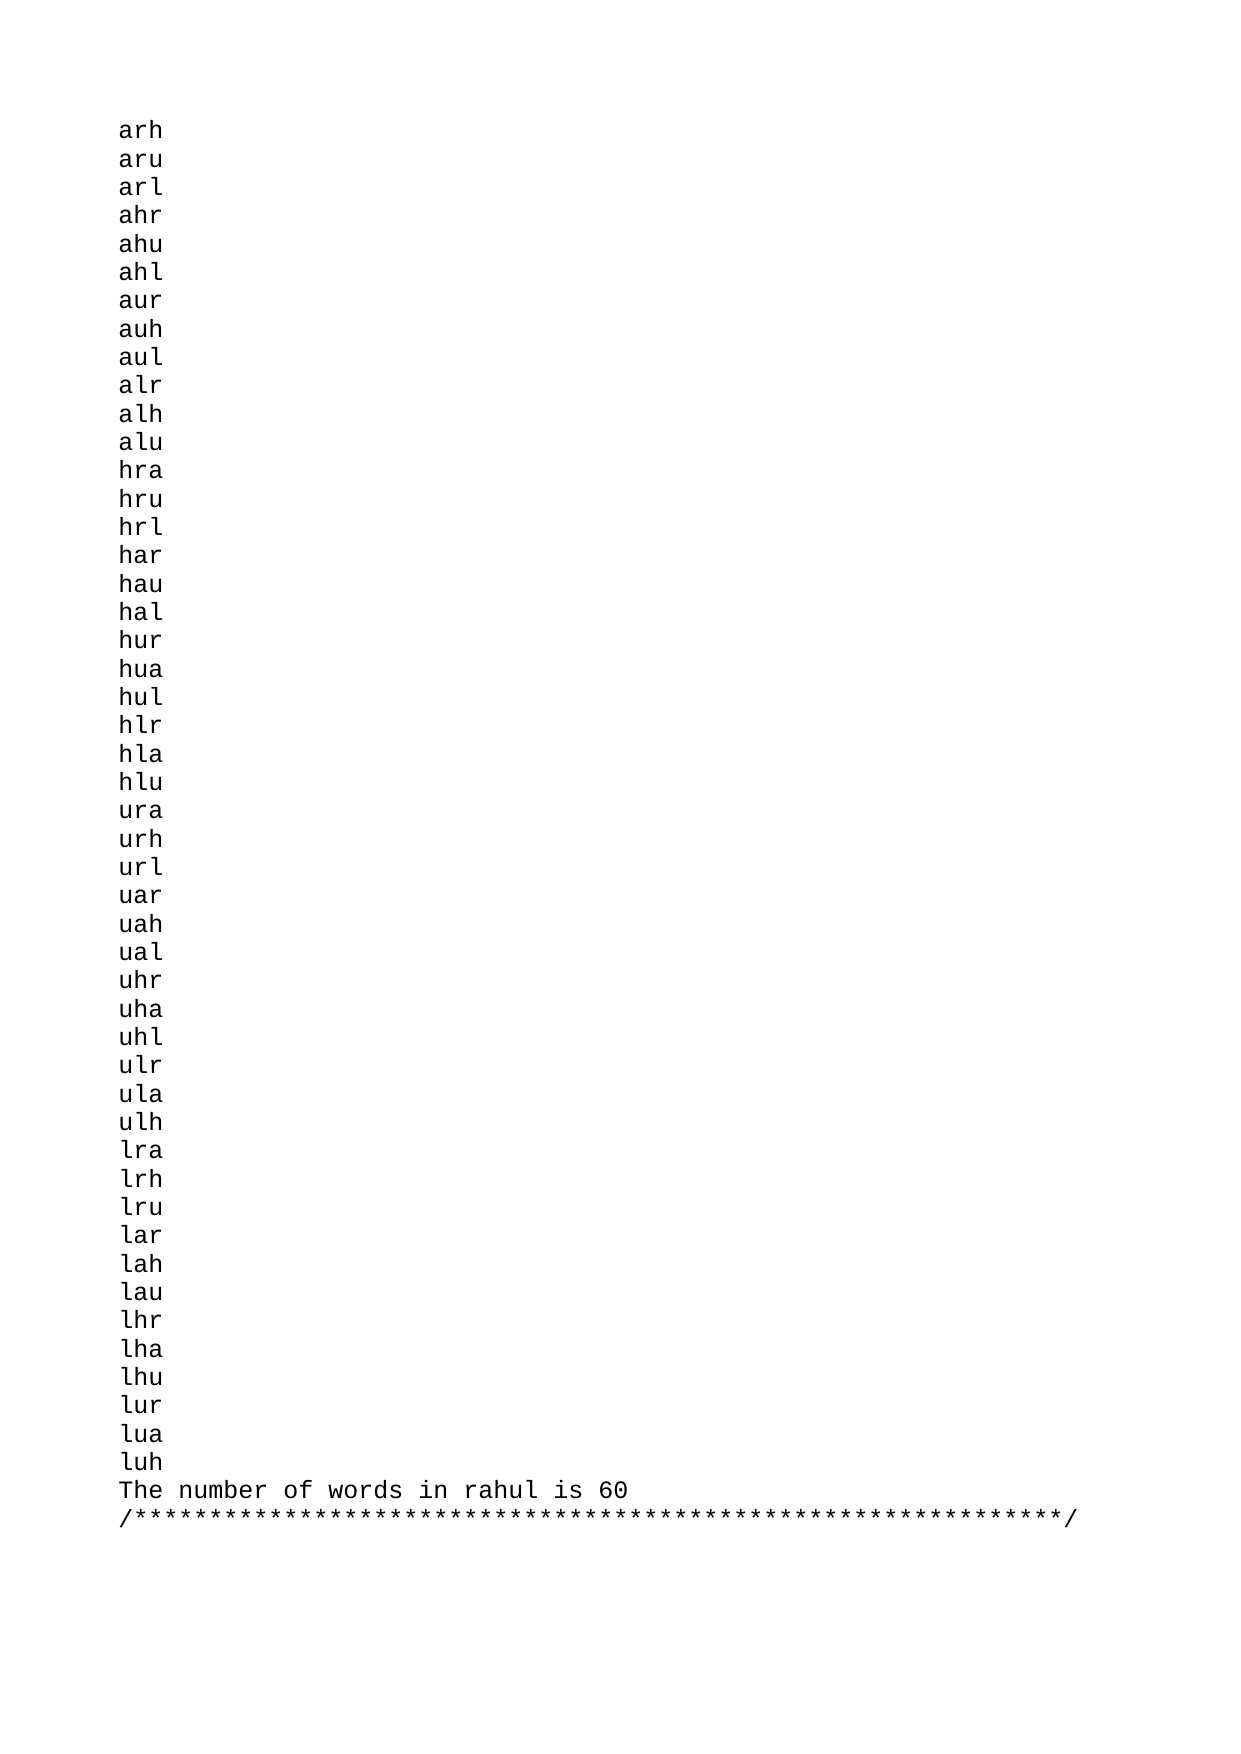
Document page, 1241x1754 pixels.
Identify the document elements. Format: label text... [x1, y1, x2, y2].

text ahu [118, 231, 1122, 260]
text lra [118, 1138, 1122, 1166]
text hru [118, 486, 1122, 515]
text luh [118, 1450, 1122, 1478]
text lua [118, 1421, 1122, 1450]
text hla [118, 741, 1122, 770]
text arl [118, 175, 1122, 203]
text urh [118, 826, 1122, 855]
text hlu [118, 770, 1122, 798]
text ulh [118, 1110, 1122, 1138]
text auh [118, 316, 1122, 345]
text ulr [118, 1053, 1122, 1081]
text hlr [118, 713, 1122, 741]
text uhl [118, 1025, 1122, 1053]
text ahr [118, 203, 1122, 231]
text uah [118, 911, 1122, 940]
text hua [118, 656, 1122, 685]
text uhr [118, 968, 1122, 996]
text /**************************************************************/ [118, 1506, 1122, 1535]
text hur [118, 628, 1122, 656]
text aru [118, 146, 1122, 175]
text uar [118, 883, 1122, 911]
text lhu [118, 1365, 1122, 1393]
text lrh [118, 1166, 1122, 1195]
text hrl [118, 515, 1122, 543]
text aur [118, 288, 1122, 316]
text hal [118, 600, 1122, 628]
text lhr [118, 1308, 1122, 1336]
text hul [118, 685, 1122, 713]
text lar [118, 1223, 1122, 1251]
text ahl [118, 260, 1122, 288]
text arh [118, 118, 1122, 146]
text lah [118, 1251, 1122, 1280]
text The number of words in rahul is 60 [118, 1478, 1122, 1506]
text ula [118, 1081, 1122, 1110]
text hra [118, 458, 1122, 486]
text url [118, 855, 1122, 883]
text aul [118, 345, 1122, 373]
text har [118, 543, 1122, 571]
text hau [118, 571, 1122, 600]
text ual [118, 940, 1122, 968]
text alu [118, 430, 1122, 458]
text alh [118, 401, 1122, 430]
text lau [118, 1280, 1122, 1308]
text alr [118, 373, 1122, 401]
text lru [118, 1195, 1122, 1223]
text lur [118, 1393, 1122, 1421]
text uha [118, 996, 1122, 1025]
text lha [118, 1336, 1122, 1365]
text ura [118, 798, 1122, 826]
